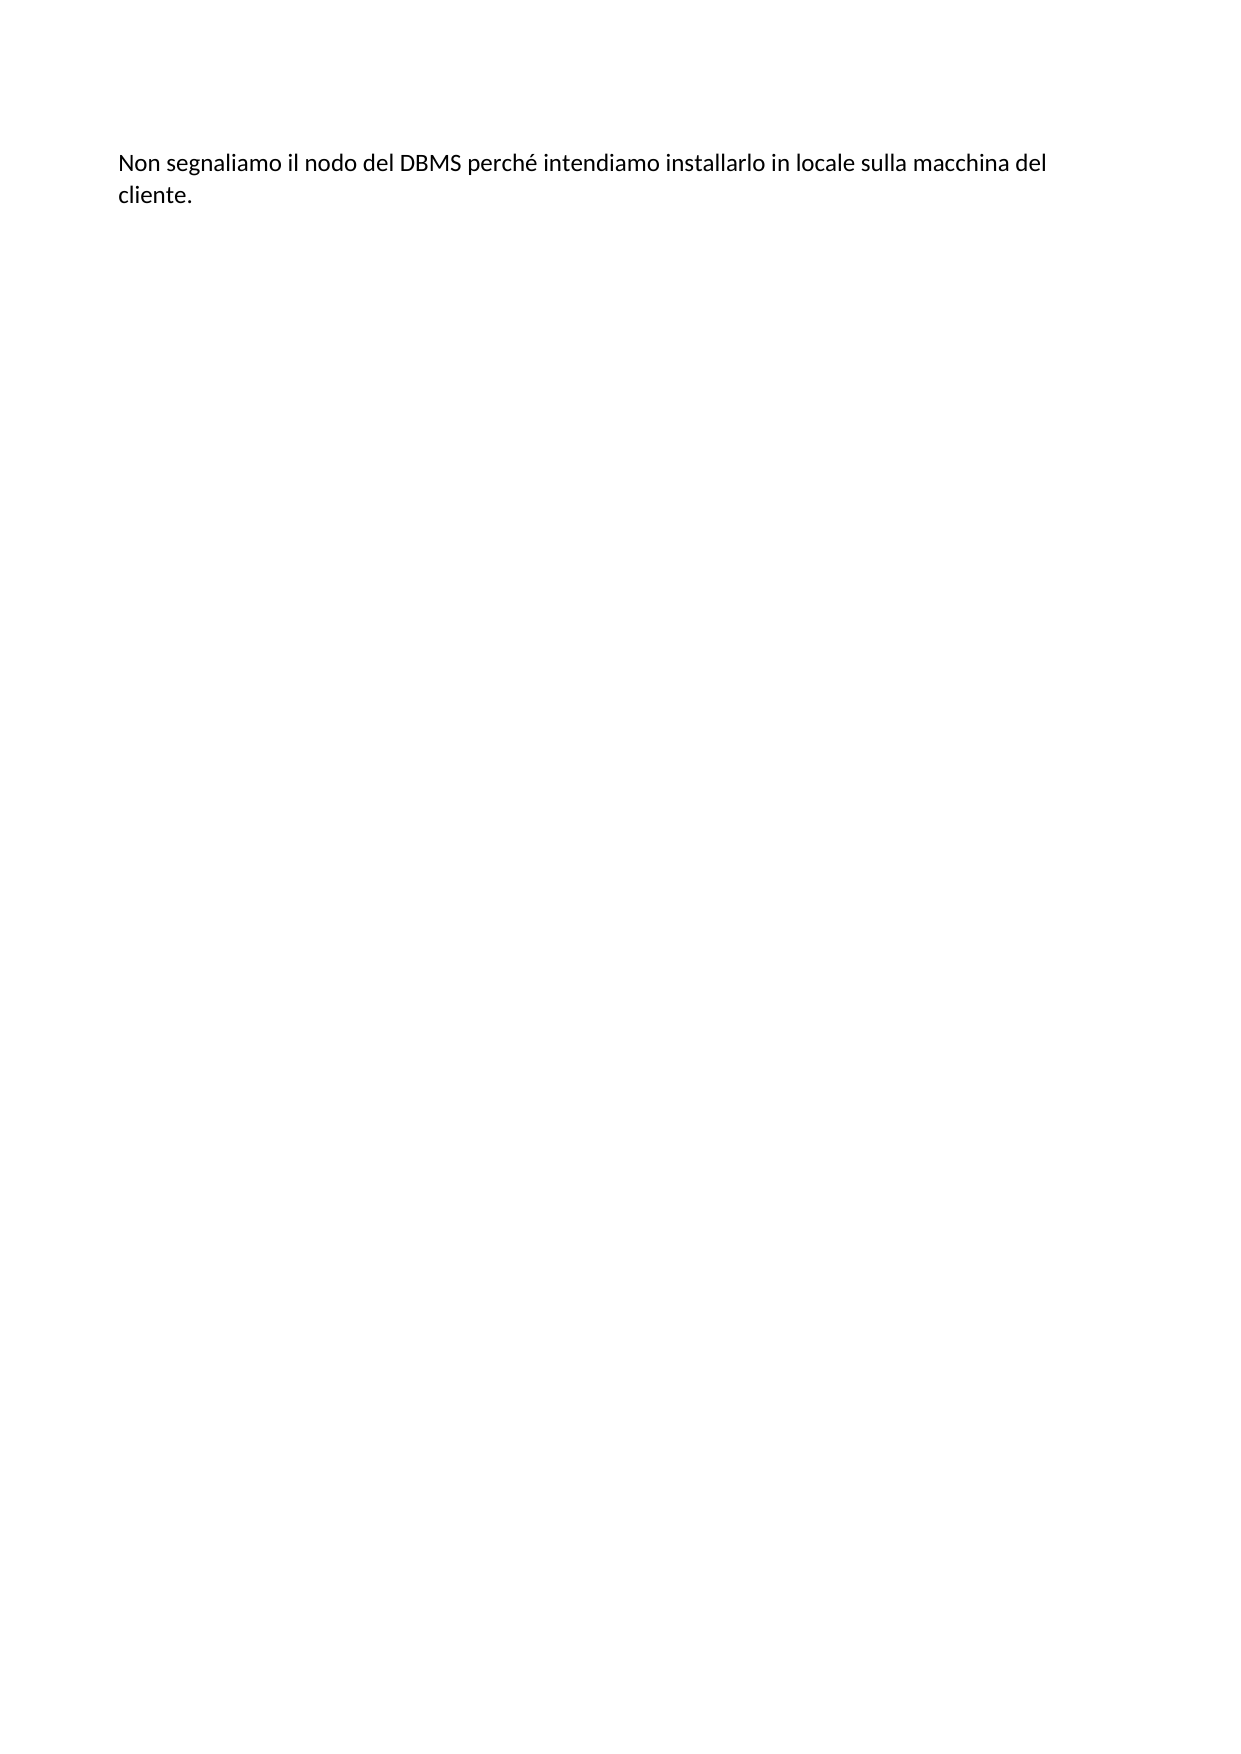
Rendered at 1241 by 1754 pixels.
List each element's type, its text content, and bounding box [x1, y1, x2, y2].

text Non segnaliamo il nodo del DBMS perché intendiamo installarlo in locale sulla macchina del cliente. [118, 148, 1122, 210]
